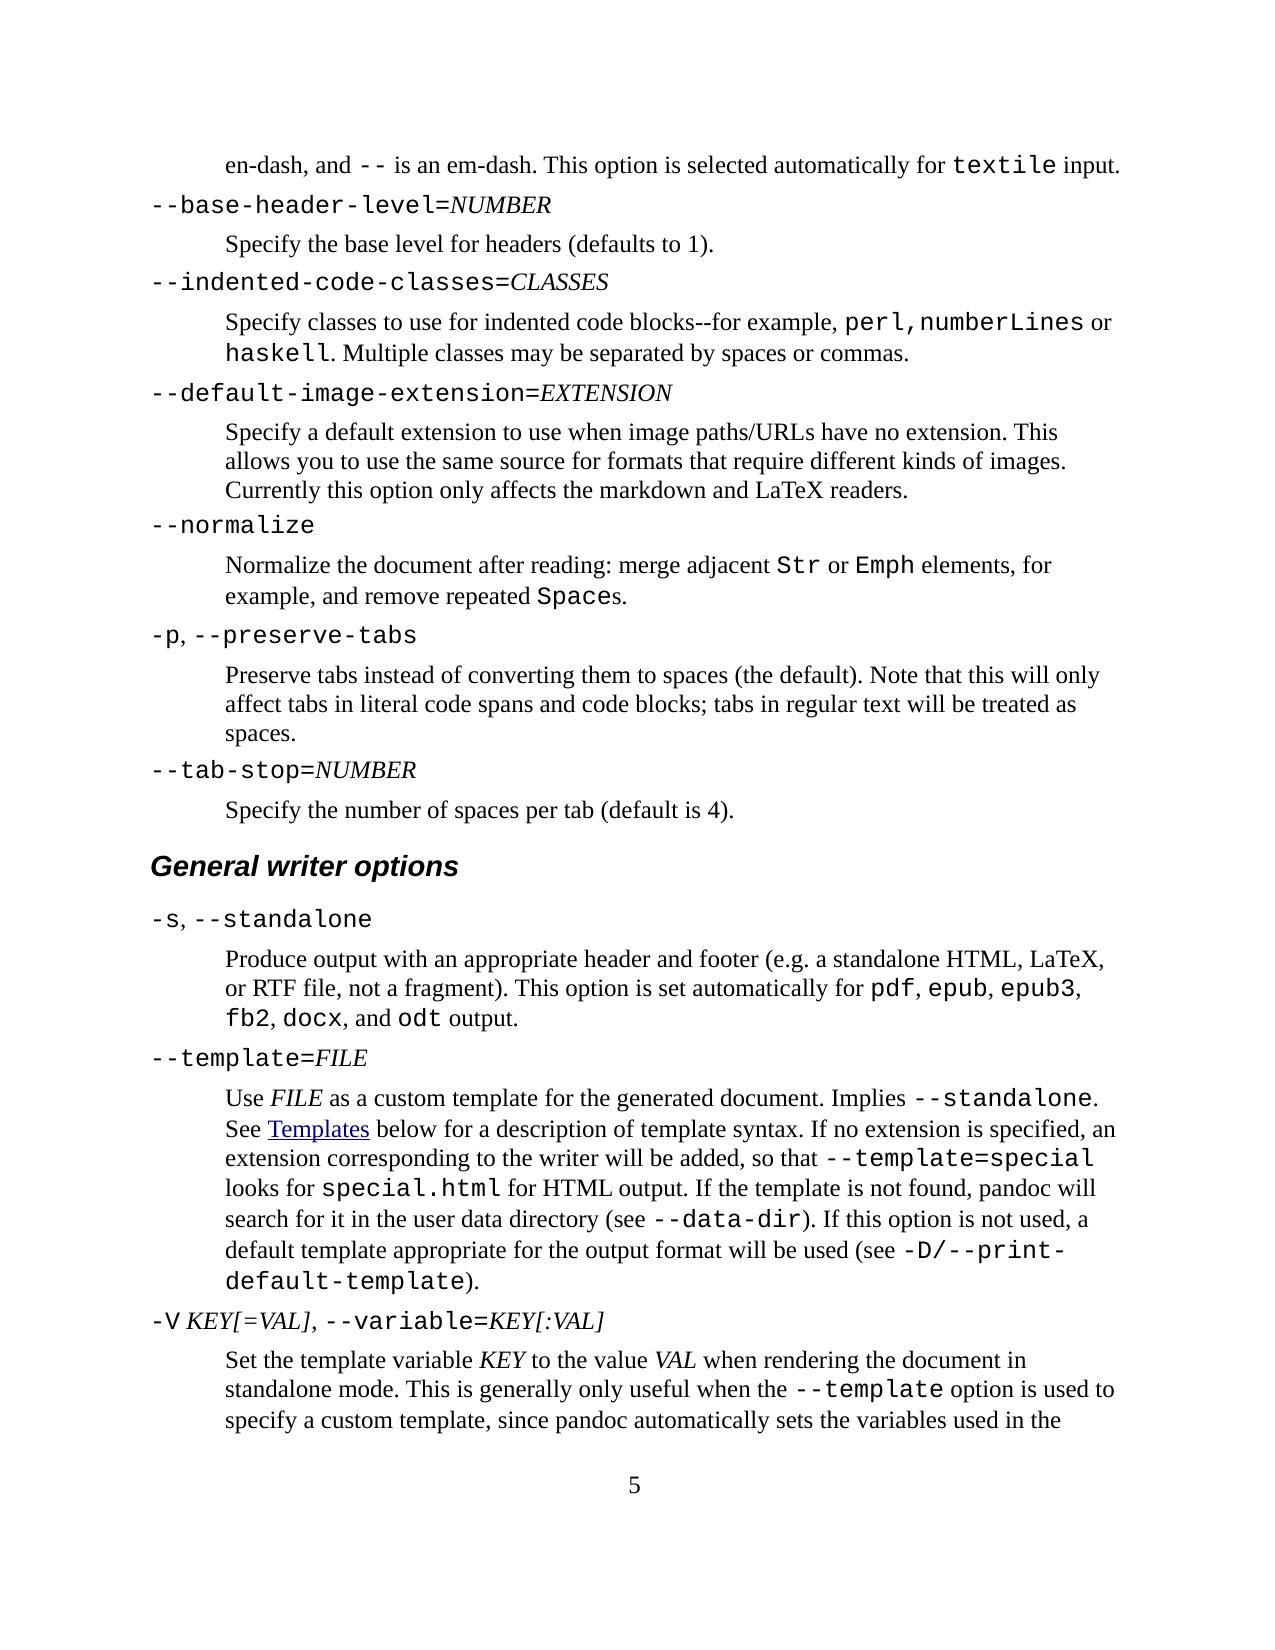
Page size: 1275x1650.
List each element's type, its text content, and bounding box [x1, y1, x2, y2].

text Preserve tabs instead of converting them to spaces (the default). Note that this will only affect tabs in literal code spans and code blocks; tabs in regular text will be treated as spaces. [225, 660, 1125, 747]
text Use FILE as a custom template for the generated document. Implies --standalone. See Templates below for a description of template syntax. If no extension is specified, an extension corresponding to the writer will be added, so that --template=special looks for special.html for HTML output. If the template is not found, pandoc will search for it in the user data directory (see --data-dir). If this option is not used, a default template appropriate for the output format will be used (see -D/--print-default-template). [225, 1083, 1125, 1297]
text en-dash, and -- is an em-dash. This option is selected automatically for textile input. [225, 150, 1125, 181]
text --default-image-extension=EXTENSION [150, 378, 1125, 408]
text Produce output with an appropriate header and footer (e.g. a standalone HTML, LaTeX, or RTF file, not a fragment). This option is set automatically for pdf, epub, epub3, fb2, docx, and odt output. [225, 944, 1125, 1034]
text Set the template variable KEY to the value VAL when rendering the document in standalone mode. This is generally only useful when the --template option is used to specify a custom template, since pandoc automatically sets the variables used in the [225, 1346, 1125, 1434]
text -V KEY[=VAL], --variable=KEY[:VAL] [150, 1306, 1125, 1337]
text --indented-code-classes=CLASSES [150, 267, 1125, 298]
text --base-header-level=NUMBER [150, 190, 1125, 221]
subtitle General writer options [150, 849, 1125, 883]
text Specify a default extension to use when image paths/URLs have no extension. This allows you to use the same source for formats that require different kinds of images. Currently this option only affects the markdown and LaTeX readers. [225, 417, 1125, 504]
text -p, --preserve-tabs [150, 621, 1125, 651]
text --tab-stop=NUMBER [150, 756, 1125, 786]
text --normalize [150, 513, 1125, 541]
text -s, --standalone [150, 904, 1125, 935]
text Specify the number of spaces per tab (default is 4). [225, 795, 1125, 824]
text Normalize the document after reading: merge adjacent Str or Emph elements, for example, and remove repeated Spaces. [225, 550, 1125, 612]
text Specify classes to use for indented code blocks--for example, perl,numberLines or haskell. Multiple classes may be separated by spaces or commas. [225, 307, 1125, 369]
text --template=FILE [150, 1043, 1125, 1074]
text Specify the base level for headers (defaults to 1). [225, 229, 1125, 258]
